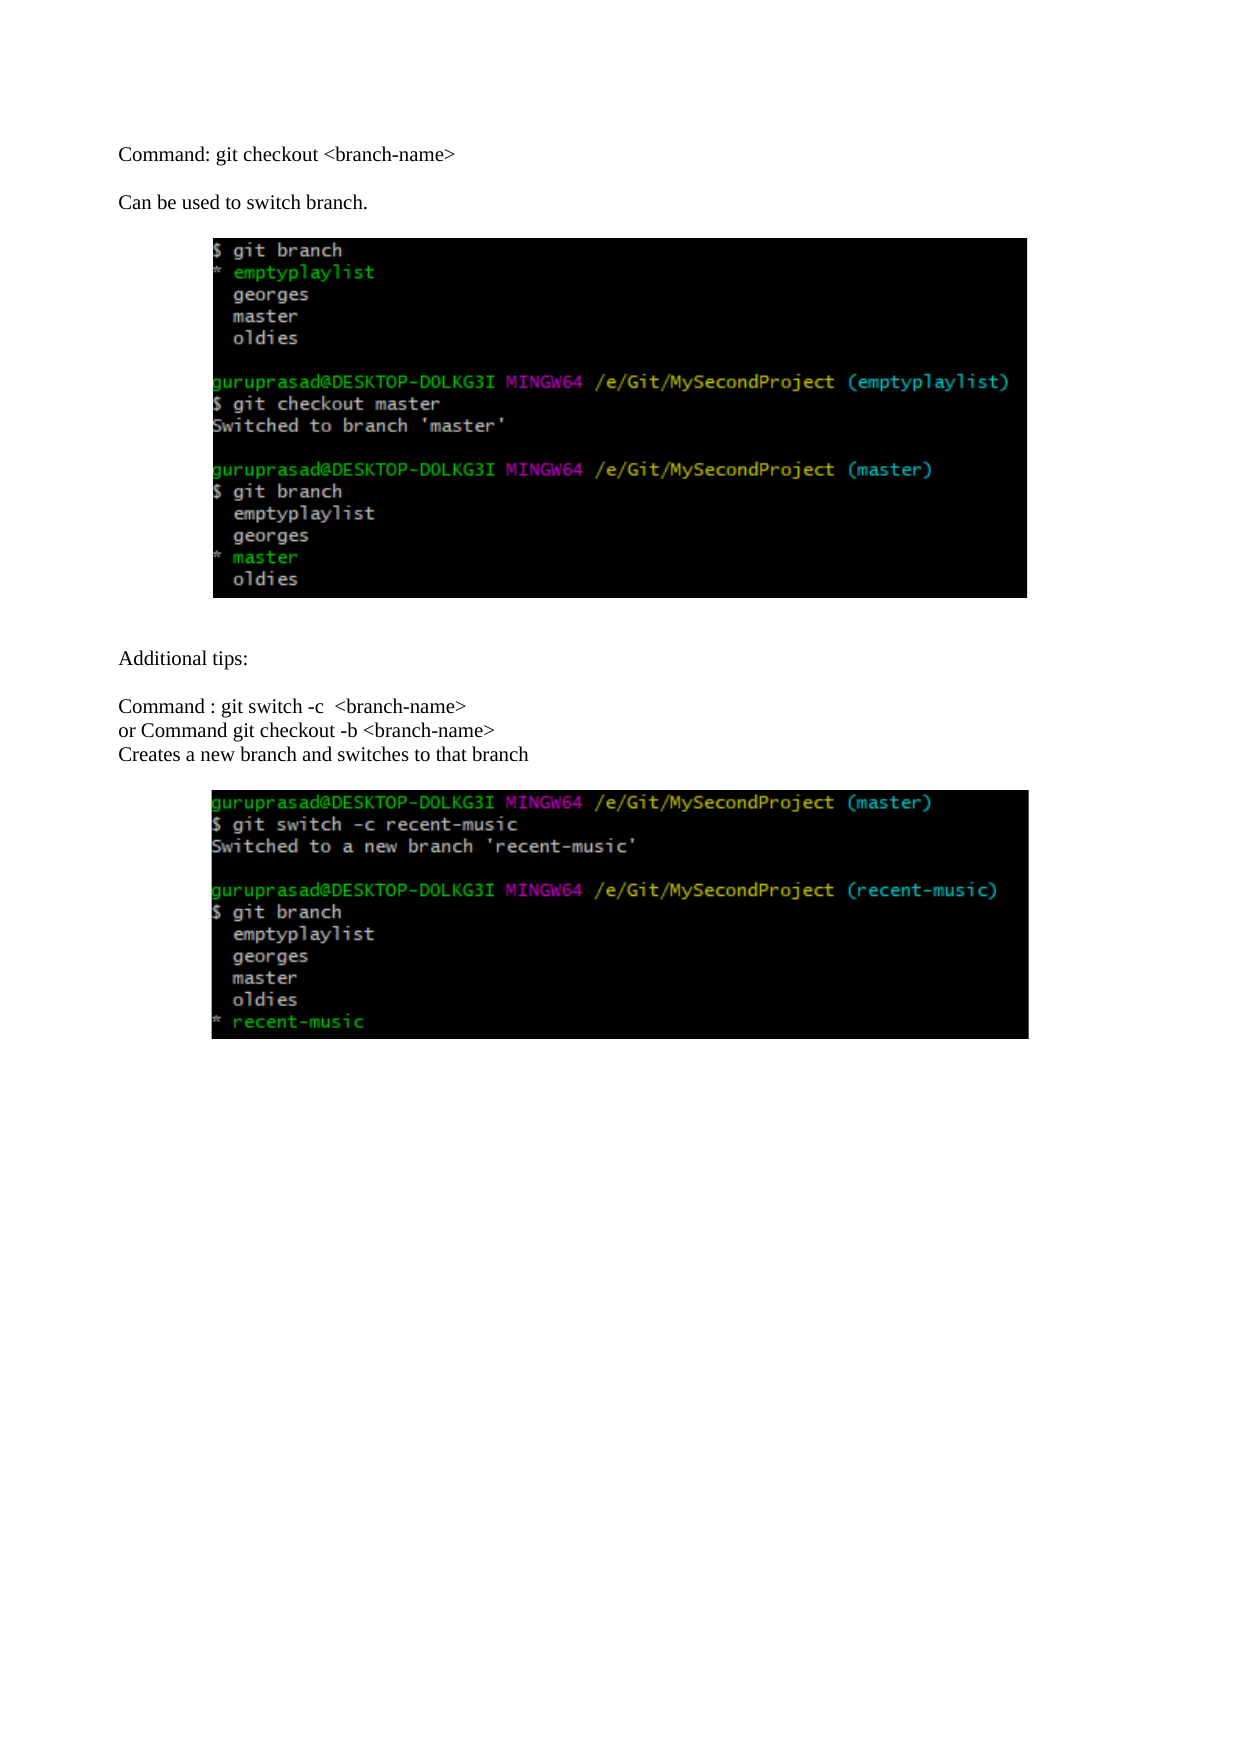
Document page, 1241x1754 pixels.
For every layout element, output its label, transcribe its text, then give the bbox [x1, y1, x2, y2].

text Additional tips: [118, 646, 1122, 670]
picture [211, 790, 1029, 1039]
text Command: git checkout <branch-name> [118, 142, 1122, 166]
picture [213, 238, 1028, 598]
text Creates a new branch and switches to that branch [118, 742, 1122, 766]
text Command : git switch -c <branch-name> [118, 694, 1122, 718]
text or Command git checkout -b <branch-name> [118, 718, 1122, 742]
text Can be used to switch branch. [118, 190, 1122, 214]
